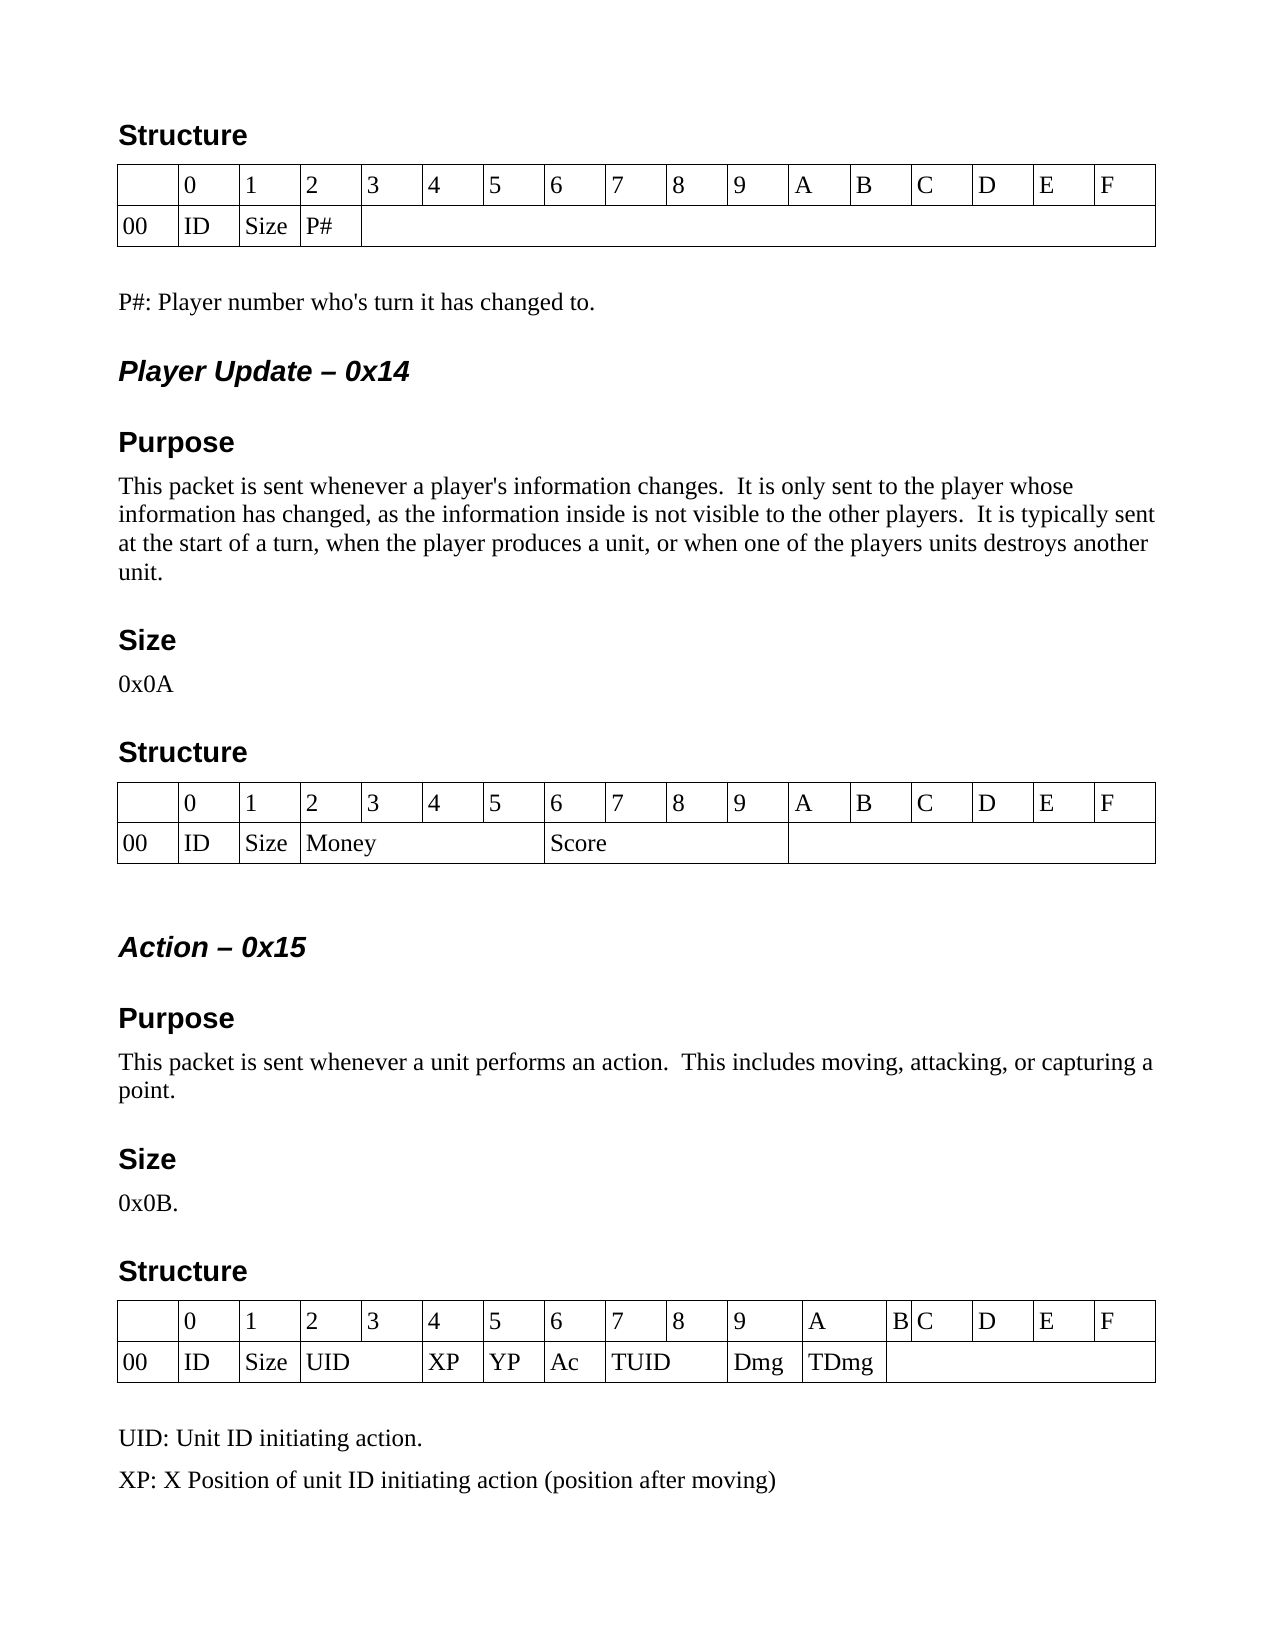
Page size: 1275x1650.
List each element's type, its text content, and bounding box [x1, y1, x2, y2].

table_header D [973, 1301, 1033, 1341]
table_header 6 [545, 165, 605, 205]
table_header 0 [179, 165, 239, 205]
subtitle Purpose [118, 425, 1157, 458]
table_header F [1095, 165, 1155, 205]
table_cell UID [301, 1342, 422, 1382]
table_cell Size [240, 1342, 300, 1382]
table_header E [1034, 1301, 1094, 1341]
table_cell TDmg [803, 1342, 886, 1382]
table_header 4 [423, 1301, 483, 1341]
table_cell YP [484, 1342, 544, 1382]
text UID: Unit ID initiating action. [118, 1423, 1157, 1452]
text 0x0B. [118, 1188, 1157, 1217]
table_header F [1095, 783, 1155, 822]
table_cell Dmg [728, 1342, 802, 1382]
text P#: Player number who's turn it has changed to. [118, 287, 1157, 316]
table_header 6 [545, 783, 605, 822]
table_header E [1034, 165, 1094, 205]
table_header [118, 783, 178, 822]
table_header 5 [484, 165, 544, 205]
subtitle Structure [118, 1254, 1157, 1288]
table_cell [362, 206, 1155, 246]
table_header 5 [484, 783, 544, 822]
table_cell ID [179, 206, 239, 246]
table_header 1 [240, 165, 300, 205]
table_cell ID [179, 823, 239, 863]
table_header B [851, 783, 911, 822]
table_header 4 [423, 165, 483, 205]
table_header C [912, 1301, 972, 1341]
table_header B [851, 165, 911, 205]
table_header 6 [545, 1301, 605, 1341]
table_header 8 [667, 1301, 727, 1341]
table_header 7 [606, 783, 666, 822]
table_header 0 [179, 783, 239, 822]
table_cell [789, 823, 1155, 863]
table_cell Size [240, 206, 300, 246]
subtitle Size [118, 623, 1157, 657]
table_header 1 [240, 783, 300, 822]
table_header 7 [606, 165, 666, 205]
text This packet is sent whenever a player's information changes. It is only sent to the player whose information has changed, as the information inside is not visible to the other players. It is typically sent at the start of a turn, when the player produces a unit, or when one of the players units destroys another unit. [118, 471, 1157, 586]
table_cell XP [423, 1342, 483, 1382]
table_header 3 [362, 165, 422, 205]
table_cell Ac [545, 1342, 605, 1382]
table_header [118, 165, 178, 205]
table_cell [887, 1342, 1155, 1382]
table_header E [1034, 783, 1094, 822]
text This packet is sent whenever a unit performs an action. This includes moving, attacking, or capturing a point. [118, 1047, 1157, 1104]
table_header A [803, 1301, 886, 1341]
table_header 2 [301, 165, 361, 205]
table_header A [789, 783, 850, 822]
table_cell TUID [606, 1342, 727, 1382]
table_header 9 [728, 165, 788, 205]
table_header 2 [301, 783, 361, 822]
table_header F [1095, 1301, 1155, 1341]
table_header 8 [667, 165, 727, 205]
table_header 8 [667, 783, 727, 822]
table_header B [887, 1301, 911, 1341]
table_cell P# [301, 206, 361, 246]
table_cell 00 [118, 206, 178, 246]
table_header 9 [728, 783, 788, 822]
table_header 7 [606, 1301, 666, 1341]
subtitle Purpose [118, 1001, 1157, 1034]
table_header 9 [728, 1301, 802, 1341]
subtitle Structure [118, 736, 1157, 769]
subtitle Structure [118, 118, 1157, 152]
table_cell 00 [118, 1342, 178, 1382]
table_header 0 [179, 1301, 239, 1341]
text 0x0A [118, 669, 1157, 698]
table_cell Size [240, 823, 300, 863]
table_header C [912, 165, 972, 205]
subtitle Size [118, 1142, 1157, 1175]
table_header 1 [240, 1301, 300, 1341]
table_header 5 [484, 1301, 544, 1341]
table_header A [789, 165, 850, 205]
subtitle Action – 0x15 [118, 930, 1157, 963]
table_cell ID [179, 1342, 239, 1382]
table_header 2 [301, 1301, 361, 1341]
table_cell Score [545, 823, 788, 863]
table_header C [912, 783, 972, 822]
table_header 4 [423, 783, 483, 822]
table_header 3 [362, 783, 422, 822]
table_header D [973, 165, 1033, 205]
table_header 3 [362, 1301, 422, 1341]
text XP: X Position of unit ID initiating action (position after moving) [118, 1465, 1157, 1493]
table_cell 00 [118, 823, 178, 863]
table_header [118, 1301, 178, 1341]
table_header D [973, 783, 1033, 822]
table_cell Money [301, 823, 544, 863]
subtitle Player Update – 0x14 [118, 354, 1157, 387]
